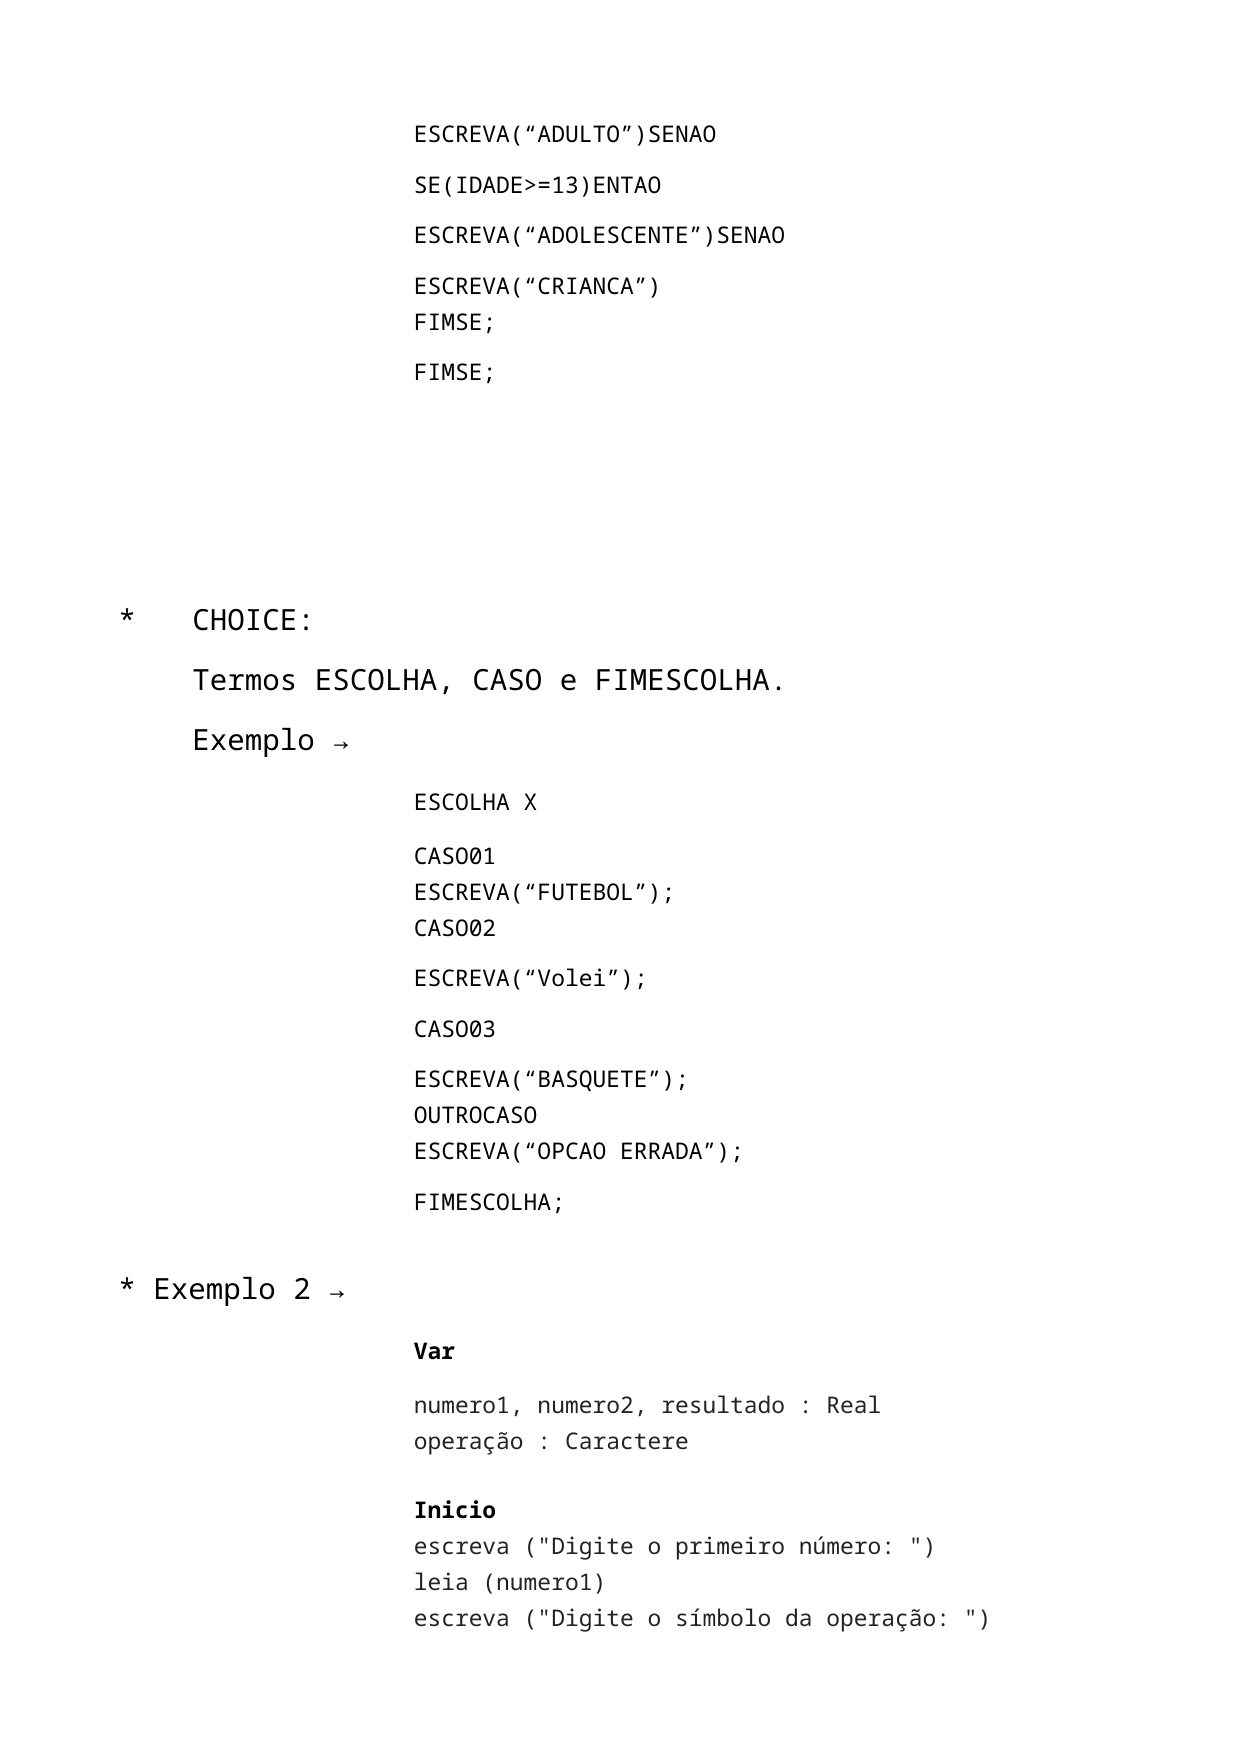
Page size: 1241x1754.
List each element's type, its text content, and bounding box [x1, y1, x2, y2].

text FIMESCOLHA; * Exemplo 2 → [118, 1186, 1122, 1308]
text ESCREVA(“Volei”); [118, 962, 1122, 993]
text Exemplo → [118, 719, 1122, 759]
text escreva ("Digite o primeiro número: ") [118, 1530, 1122, 1561]
text leia (numero1) [118, 1566, 1122, 1597]
text escreva ("Digite o símbolo da operação: ") [118, 1602, 1122, 1633]
text Inicio [118, 1494, 1122, 1525]
text ESCREVA(“ADOLESCENTE”)SENAO [118, 219, 1122, 250]
text Termos ESCOLHA, CASO e FIMESCOLHA. [118, 659, 1122, 699]
text CASO03 [118, 1013, 1122, 1044]
text ESCREVA(“CRIANCA”) FIMSE; [118, 270, 1122, 337]
text numero1, numero2, resultado : Real [118, 1389, 1122, 1420]
text SE(IDADE>=13)ENTAO [118, 169, 1122, 200]
text Var [118, 1329, 1122, 1368]
text CASO01 ESCREVA(“FUTEBOL”); CASO02 [118, 840, 1122, 943]
text ESCREVA(“ADULTO”)SENAO [118, 118, 1122, 149]
text operação : Caractere [118, 1425, 1122, 1456]
text ESCOLHA X [118, 779, 1122, 819]
text FIMSE; [118, 356, 1122, 459]
text * CHOICE: [118, 599, 1122, 639]
text ESCREVA(“BASQUETE”); OUTROCASO ESCREVA(“OPCAO ERRADA”); [118, 1063, 1122, 1166]
